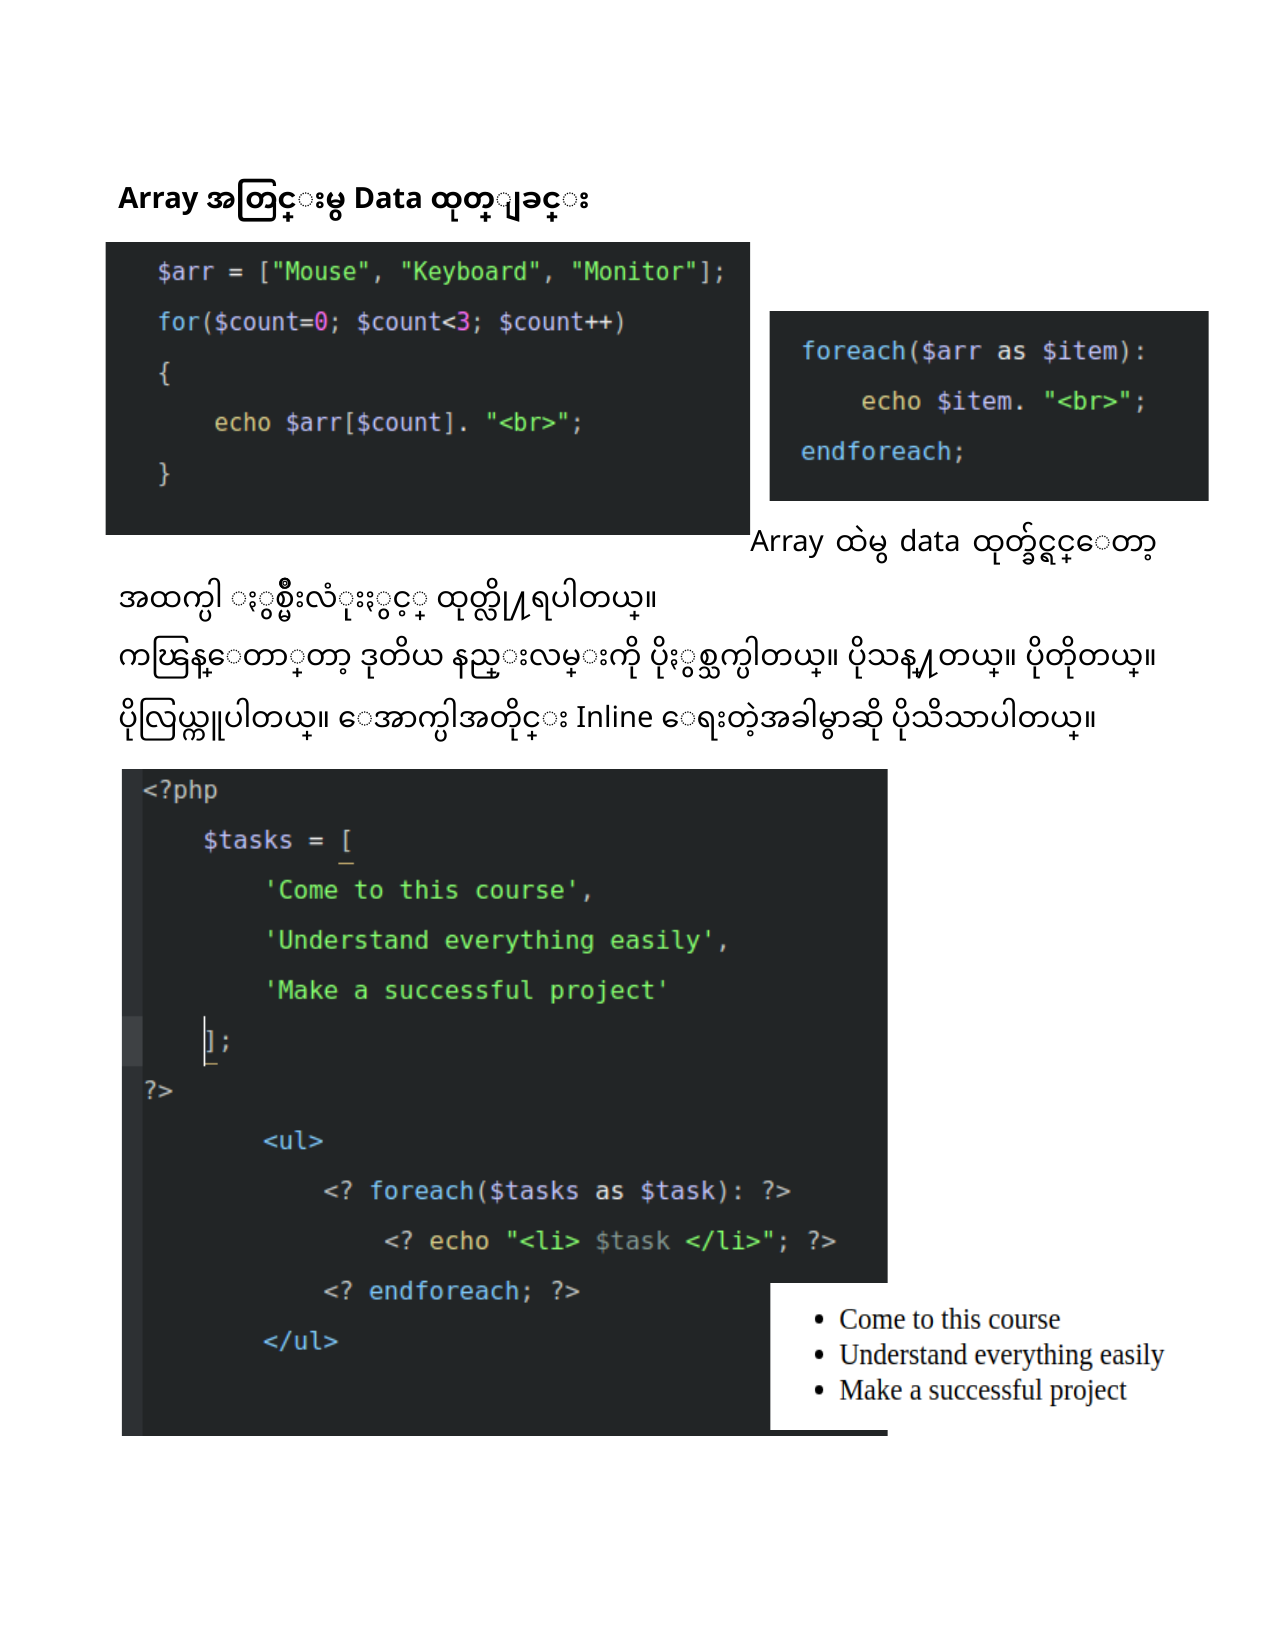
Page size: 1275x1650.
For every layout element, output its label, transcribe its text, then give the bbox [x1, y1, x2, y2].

picture [121, 769, 1177, 1436]
text Array အတြင္းမွ Data ထုတ္ျခင္း [118, 178, 1157, 221]
text Array ထဲမွ data ထုတ္ခ်င္ရင္ေတာ့ အထက္ပါ ႏွစ္မ်ိဳးလံုးႏွင့္ ထုတ္လို႔ရပါတယ္။ [118, 302, 1157, 620]
picture [769, 311, 1209, 501]
text ကၽြန္ေတာ္ကေတာ့ ဒုတိယ နည္းလမ္းကို ပိုႏွစ္သက္ပါတယ္။ ပိုသန္႔တယ္။ ပိုတိုတယ္။ ပိုလြယ္ကူပါတယ္။ ေအာက္ပါအတိုင္း Inline ေရးတဲ့အခါမွာဆို ပိုသိသာပါတယ္။ [118, 639, 1157, 739]
picture [105, 242, 750, 535]
